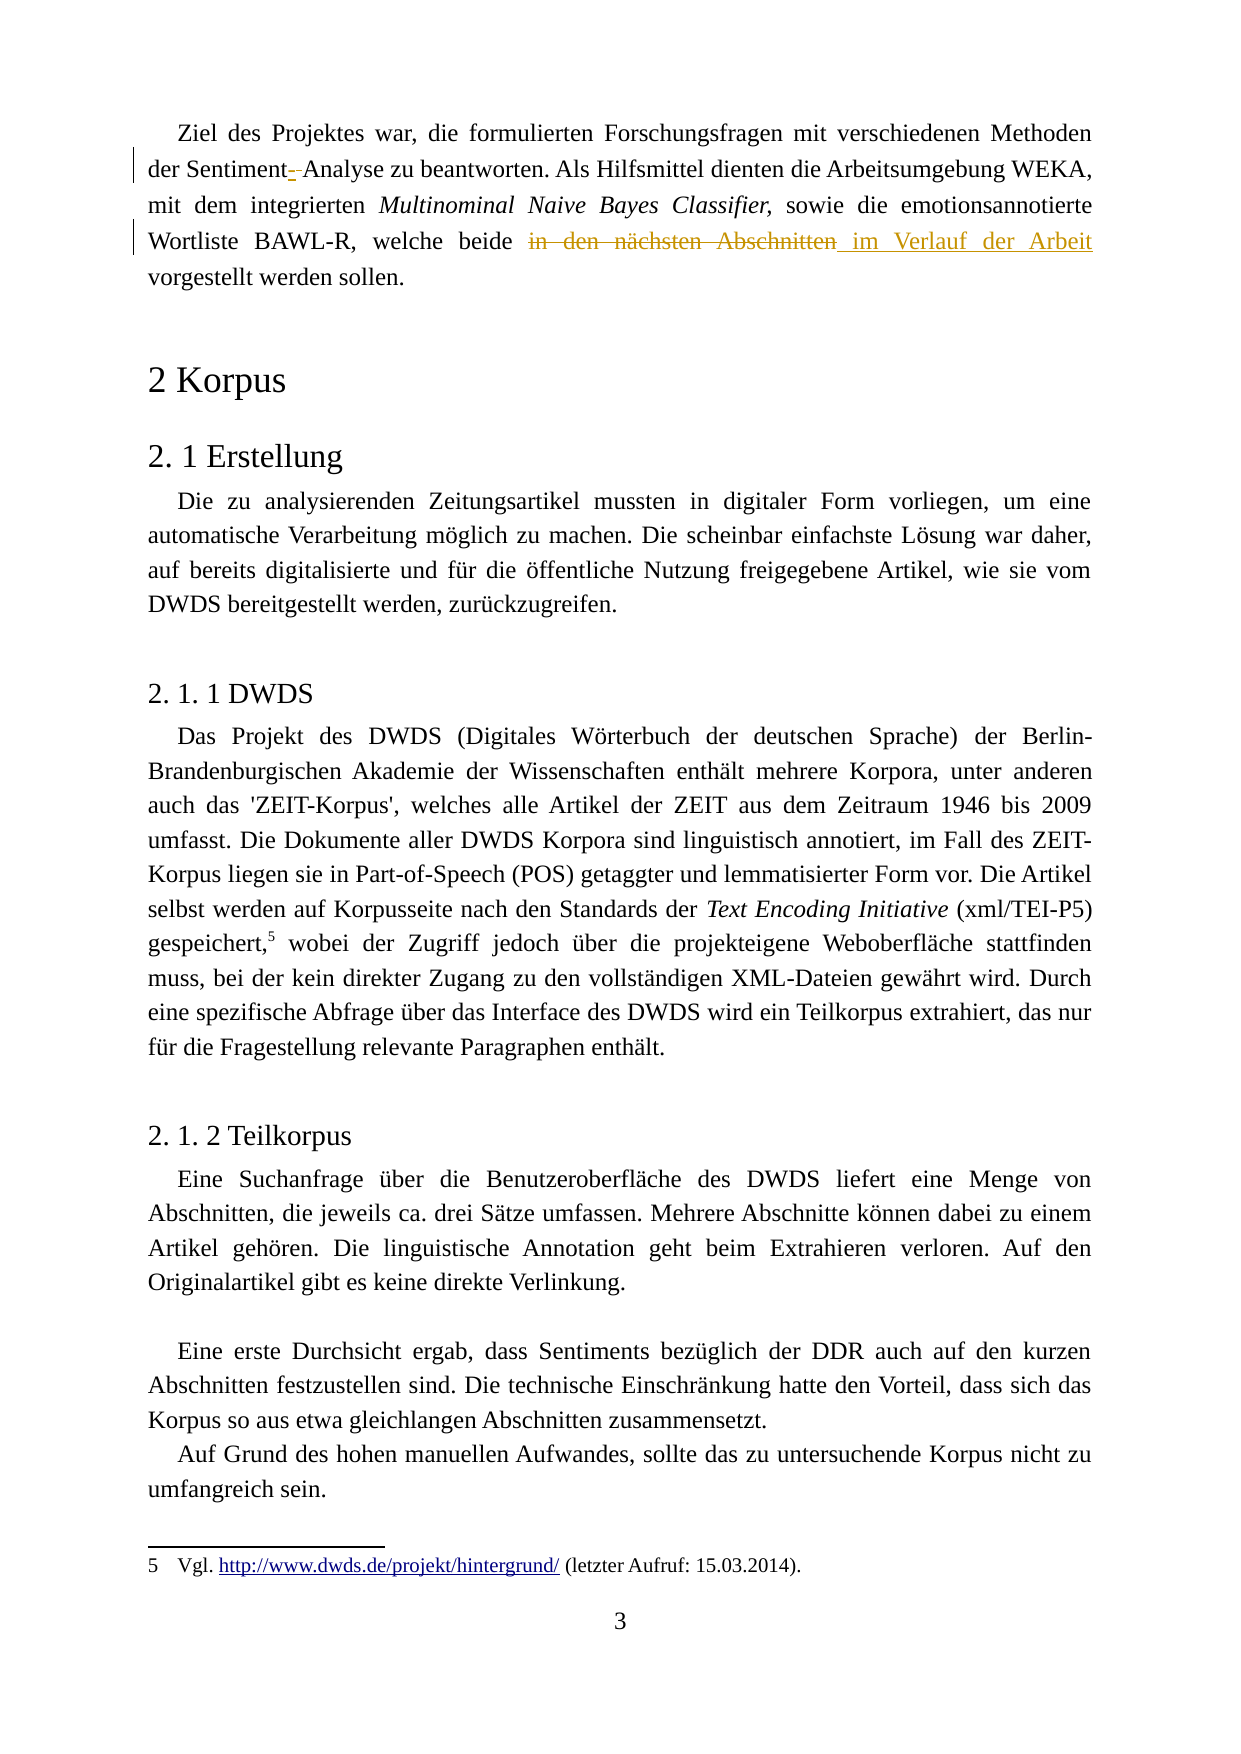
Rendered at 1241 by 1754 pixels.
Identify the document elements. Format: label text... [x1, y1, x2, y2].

text 2. 1. 1 DWDS [148, 676, 1093, 710]
text 2 Korpus [148, 357, 1093, 401]
text 2. 1. 2 Teilkorpus [148, 1118, 1093, 1152]
text Die zu analysierenden Zeitungsartikel mussten in digitaler Form vorliegen, um eine automatische Verarbeitung möglich zu machen. Die scheinbar einfachste Lösung war daher, auf bereits digitalisierte und für die öffentliche Nutzung freigegebene Artikel, wie sie vom DWDS bereitgestellt werden, zurückzugreifen. [148, 486, 1093, 618]
text Das Projekt des DWDS (Digitales Wörterbuch der deutschen Sprache) der Berlin-Brandenburgischen Akademie der Wissenschaften enthält mehrere Korpora, unter anderen auch das 'ZEIT-Korpus', welches alle Artikel der ZEIT aus dem Zeitraum 1946 bis 2009 umfasst. Die Dokumente aller DWDS Korpora sind linguistisch annotiert, im Fall des ZEIT-Korpus liegen sie in Part-of-Speech (POS) getaggter und lemmatisierter Form vor. Die Artikel selbst werden auf Korpusseite nach den Standards der Text Encoding Initiative (xml/TEI-P5) gespeichert, wobei der Zugriff jedoch über die projekteigene Weboberfläche stattfinden muss, bei der kein direkter Zugang zu den vollständigen XML-Dateien gewährt wird. Durch eine spezifische Abfrage über das Interface des DWDS wird ein Teilkorpus extrahiert, das nur für die Fragestellung relevante Paragraphen enthält. [148, 721, 1093, 1061]
text Eine Suchanfrage über die Benutzeroberfläche des DWDS liefert eine Menge von Abschnitten, die jeweils ca. drei Sätze umfassen. Mehrere Abschnitte können dabei zu einem Artikel gehören. Die linguistische Annotation geht beim Extrahieren verloren. Auf den Originalartikel gibt es keine direkte Verlinkung. [148, 1164, 1093, 1296]
text Vgl. http://www.dwds.de/projekt/hintergrund/ (letzter Aufruf: 15.03.2014). [148, 1553, 1093, 1577]
text Auf Grund des hohen manuellen Aufwandes, sollte das zu untersuchende Korpus nicht zu umfangreich sein. [148, 1439, 1093, 1503]
text 2. 1 Erstellung [148, 436, 1093, 474]
text Eine erste Durchsicht ergab, dass Sentiments bezüglich der DDR auch auf den kurzen Abschnitten festzustellen sind. Die technische Einschränkung hatte den Vorteil, dass sich das Korpus so aus etwa gleichlangen Abschnitten zusammensetzt. [148, 1336, 1093, 1434]
text Ziel des Projektes war, die formulierten Forschungsfragen mit verschiedenen Methoden der Sentiment-Analyse zu beantworten. Als Hilfsmittel dienten die Arbeitsumgebung WEKA, mit dem integrierten Multinominal Naive Bayes Classifier, sowie die emotionsannotierte Wortliste BAWL-R, welche beide im Verlauf der Arbeit vorgestellt werden sollen. [148, 118, 1093, 291]
